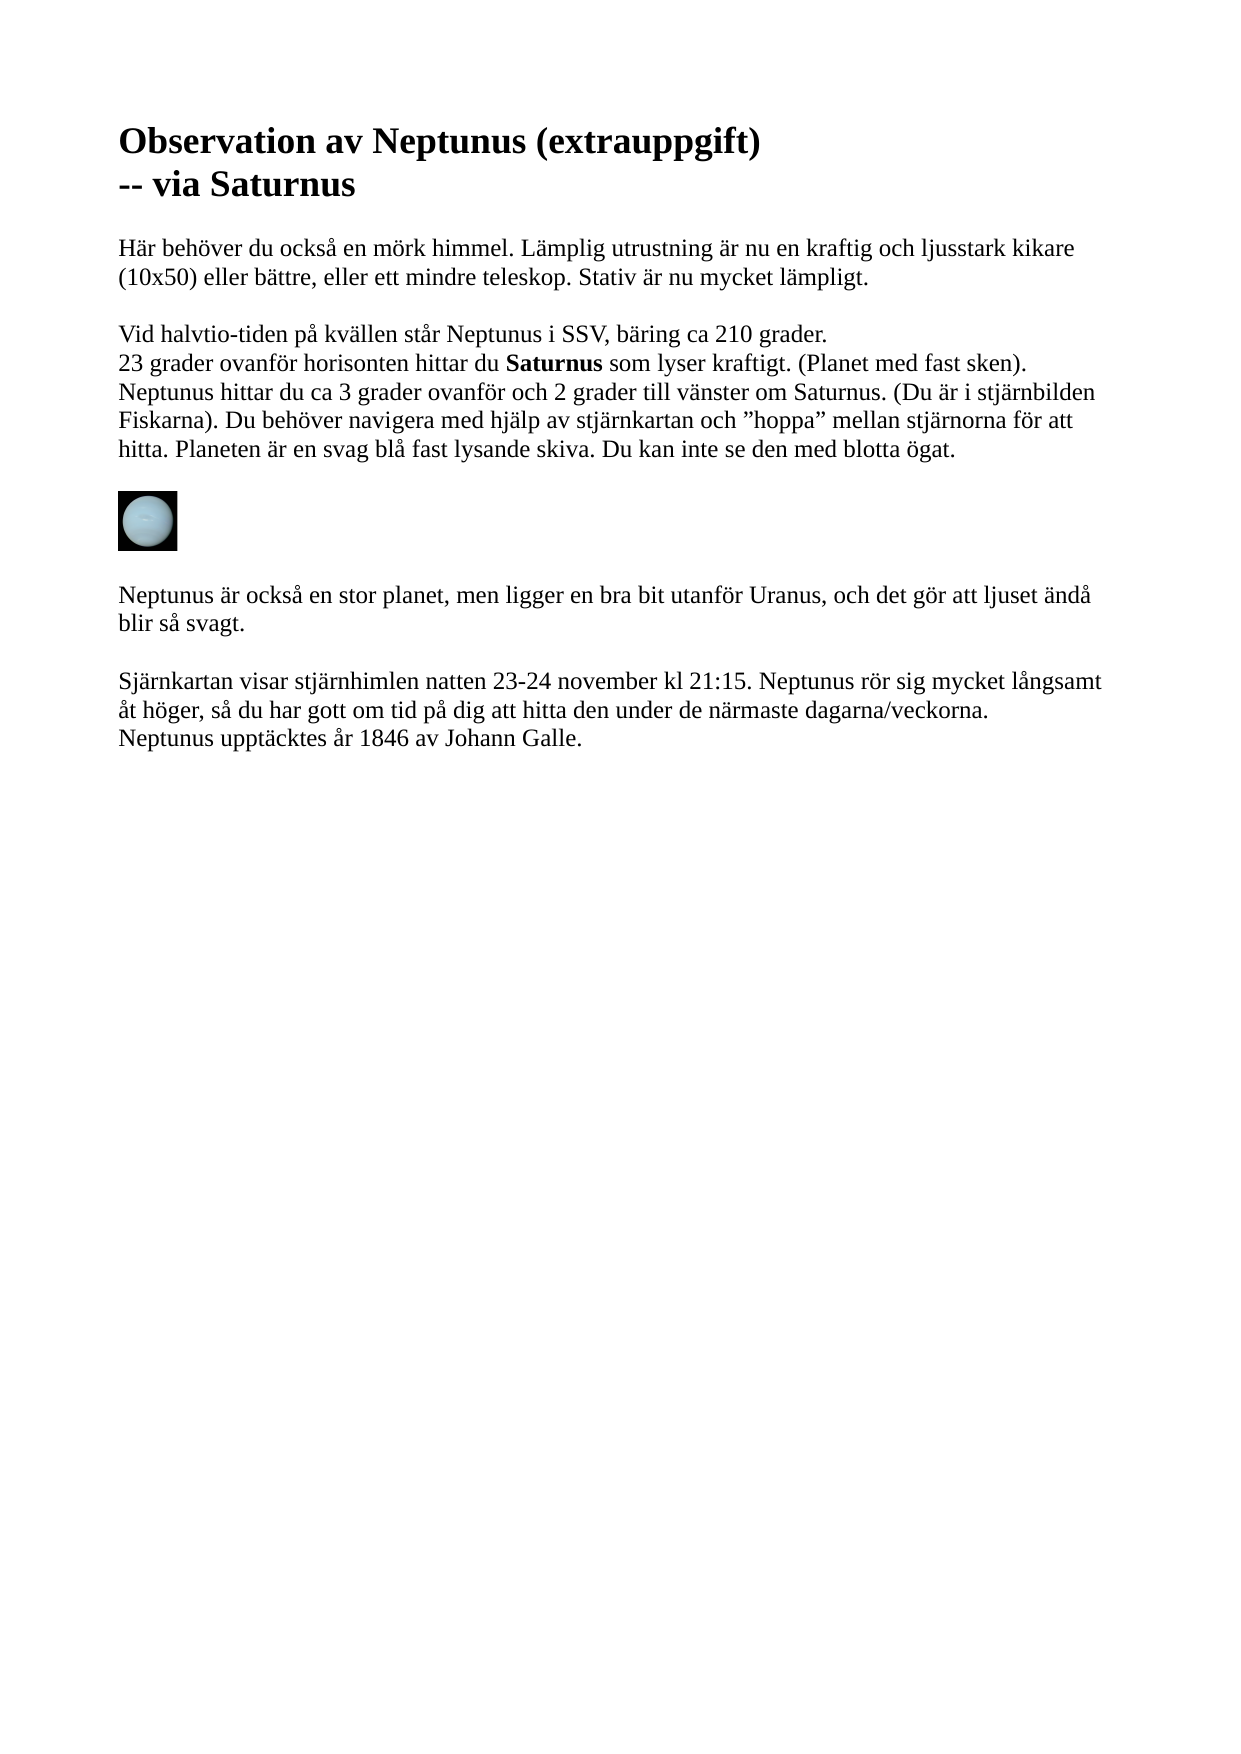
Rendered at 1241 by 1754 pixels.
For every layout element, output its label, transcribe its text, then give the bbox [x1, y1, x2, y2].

text Här behöver du också en mörk himmel. Lämplig utrustning är nu en kraftig och ljusstark kikare (10x50) eller bättre, eller ett mindre teleskop. Stativ är nu mycket lämpligt. [118, 233, 1122, 291]
text -- via Saturnus [118, 161, 1122, 204]
text Neptunus är också en stor planet, men ligger en bra bit utanför Uranus, och det gör att ljuset ändå blir så svagt. [118, 580, 1122, 637]
text Observation av Neptunus (extrauppgift) [118, 118, 1122, 161]
text Neptunus upptäcktes år 1846 av Johann Galle. [118, 723, 1122, 752]
text Vid halvtio-tiden på kvällen står Neptunus i SSV, bäring ca 210 grader. [118, 319, 1122, 348]
text 23 grader ovanför horisonten hittar du Saturnus som lyser kraftigt. (Planet med fast sken). [118, 348, 1122, 377]
text Sjärnkartan visar stjärnhimlen natten 23-24 november kl 21:15. Neptunus rör sig mycket långsamt åt höger, så du har gott om tid på dig att hitta den under de närmaste dagarna/veckorna. [118, 666, 1122, 723]
picture [118, 491, 178, 551]
text Neptunus hittar du ca 3 grader ovanför och 2 grader till vänster om Saturnus. (Du är i stjärnbilden Fiskarna). Du behöver navigera med hjälp av stjärnkartan och ”hoppa” mellan stjärnorna för att hitta. Planeten är en svag blå fast lysande skiva. Du kan inte se den med blotta ögat. [118, 377, 1122, 463]
